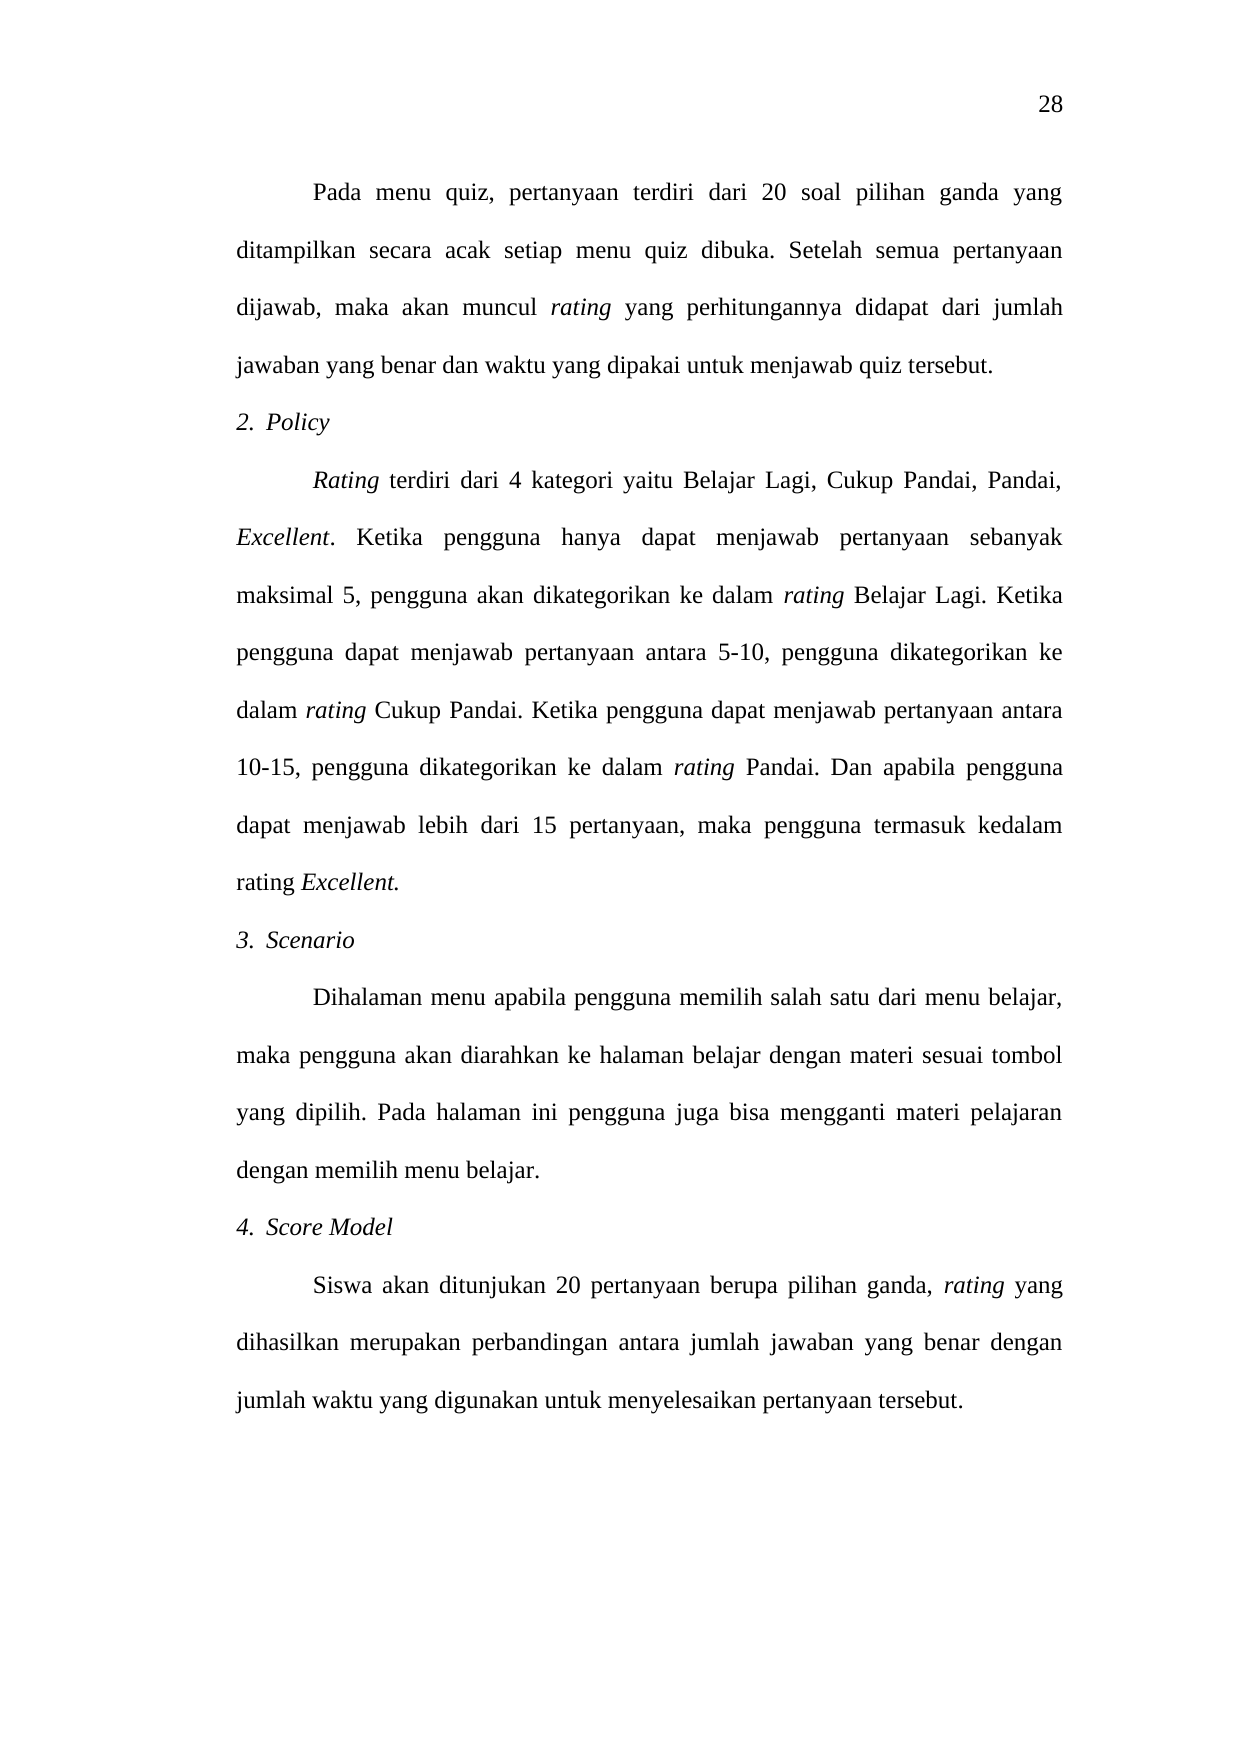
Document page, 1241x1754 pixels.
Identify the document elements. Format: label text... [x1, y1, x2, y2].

text Rating terdiri dari 4 kategori yaitu Belajar Lagi, Cukup Pandai, Pandai, Excellent. Ketika pengguna hanya dapat menjawab pertanyaan sebanyak maksimal 5, pengguna akan dikategorikan ke dalam rating Belajar Lagi. Ketika pengguna dapat menjawab pertanyaan antara 5-10, pengguna dikategorikan ke dalam rating Cukup Pandai. Ketika pengguna dapat menjawab pertanyaan antara 10-15, pengguna dikategorikan ke dalam rating Pandai. Dan apabila pengguna dapat menjawab lebih dari 15 pertanyaan, maka pengguna termasuk kedalam rating Excellent. [236, 465, 1063, 896]
list Score Model [236, 1212, 1063, 1241]
text Dihalaman menu apabila pengguna memilih salah satu dari menu belajar, maka pengguna akan diarahkan ke halaman belajar dengan materi sesuai tombol yang dipilih. Pada halaman ini pengguna juga bisa mengganti materi pelajaran dengan memilih menu belajar. [236, 982, 1063, 1183]
text Siswa akan ditunjukan 20 pertanyaan berupa pilihan ganda, rating yang dihasilkan merupakan perbandingan antara jumlah jawaban yang benar dengan jumlah waktu yang digunakan untuk menyelesaikan pertanyaan tersebut. [236, 1270, 1063, 1413]
list Policy [236, 407, 1063, 436]
list Scenario [236, 925, 1063, 953]
text Pada menu quiz, pertanyaan terdiri dari 20 soal pilihan ganda yang ditampilkan secara acak setiap menu quiz dibuka. Setelah semua pertanyaan dijawab, maka akan muncul rating yang perhitungannya didapat dari jumlah jawaban yang benar dan waktu yang dipakai untuk menjawab quiz tersebut. [236, 177, 1063, 378]
